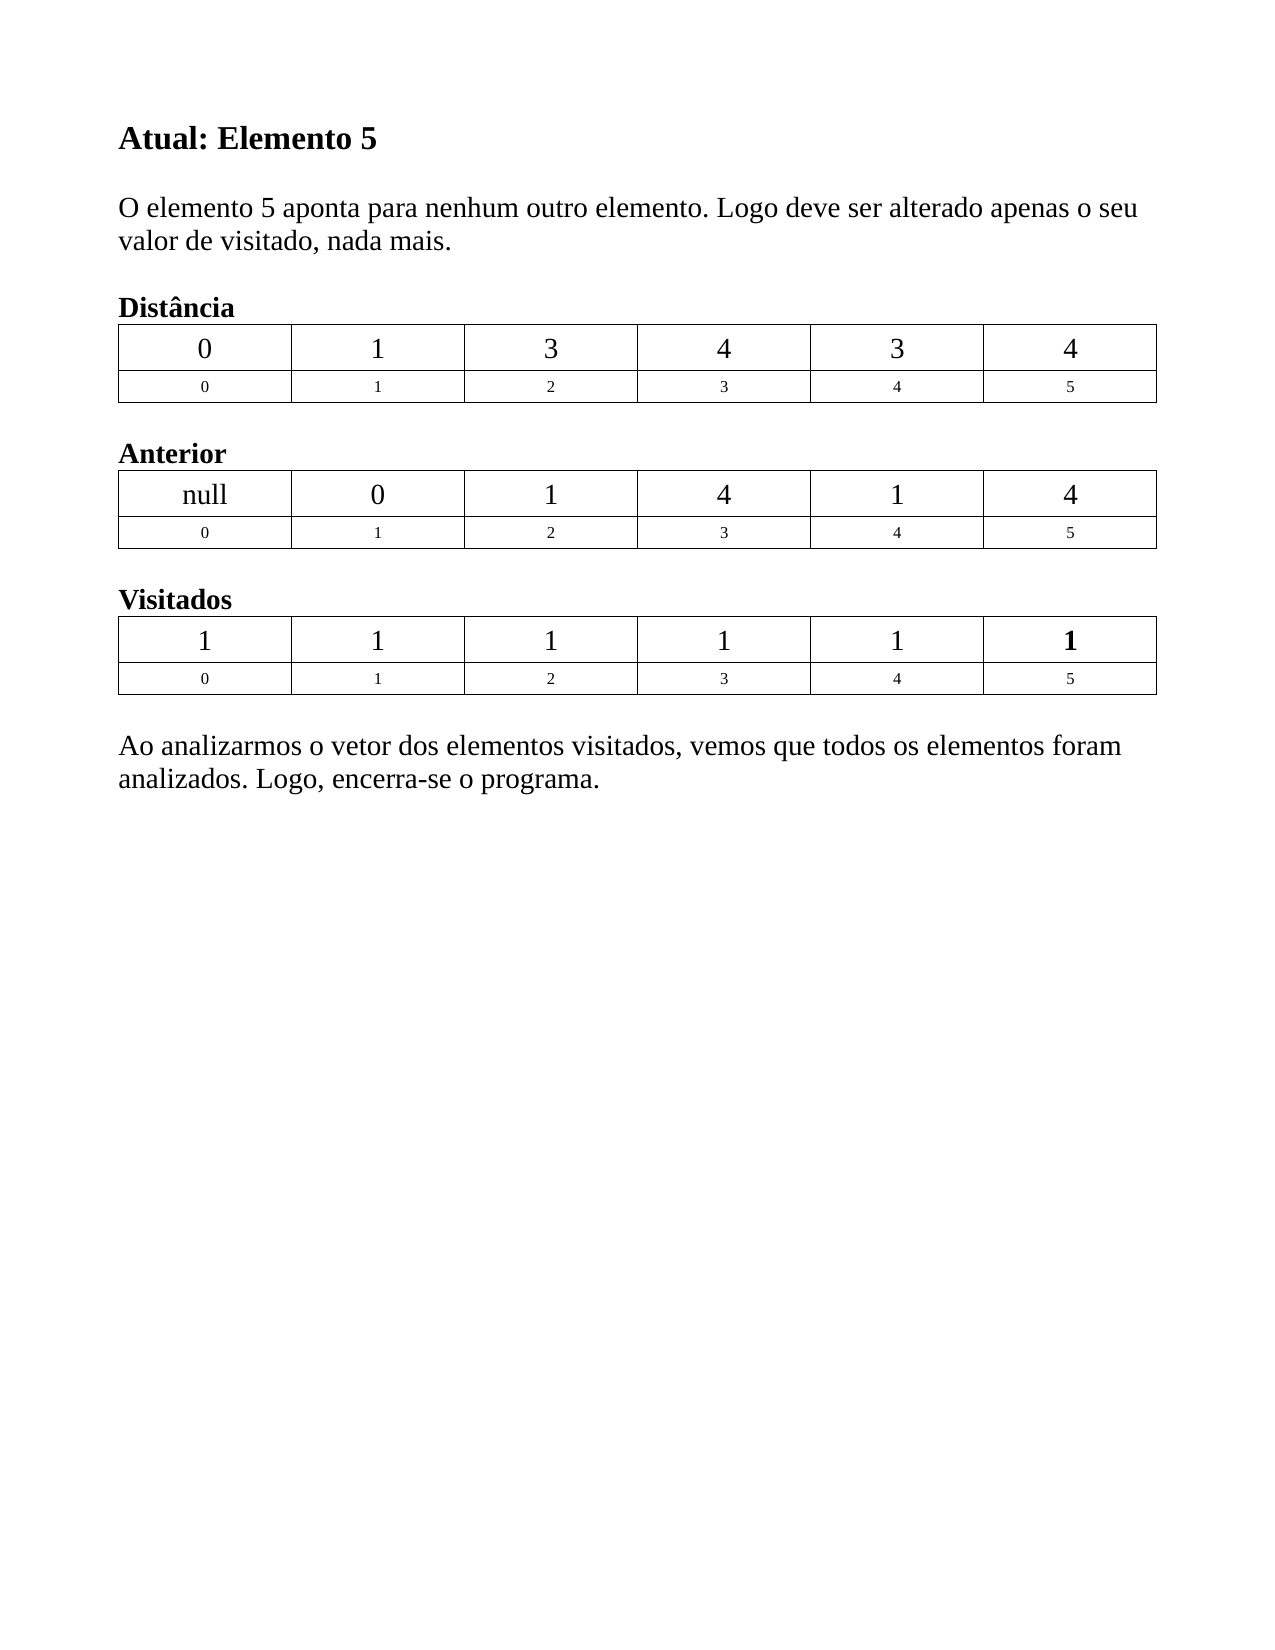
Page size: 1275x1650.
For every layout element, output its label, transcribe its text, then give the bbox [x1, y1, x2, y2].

table_cell 4 [811, 663, 983, 693]
table_cell 2 [465, 371, 637, 402]
table_header 3 [465, 325, 637, 370]
table_header 1 [811, 471, 983, 516]
table_header 1 [292, 325, 464, 370]
table_header 1 [465, 617, 637, 662]
table_header 1 [119, 617, 291, 662]
table_cell 1 [292, 371, 464, 402]
table_cell 2 [465, 663, 637, 693]
table_header 1 [292, 617, 464, 662]
table_cell 1 [292, 663, 464, 693]
table_cell 4 [811, 517, 983, 548]
text Distância [118, 291, 1157, 324]
table_cell 1 [292, 517, 464, 548]
table_cell 0 [119, 517, 291, 548]
text Atual: Elemento 5 [118, 118, 1157, 156]
table_cell 3 [638, 663, 810, 693]
text O elemento 5 aponta para nenhum outro elemento. Logo deve ser alterado apenas o seu valor de visitado, nada mais. [118, 190, 1157, 257]
table_header 4 [638, 325, 810, 370]
text Visitados [118, 582, 1157, 616]
table_cell 0 [119, 371, 291, 402]
table_header 1 [984, 617, 1156, 662]
table_header null [119, 471, 291, 516]
text Ao analizarmos o vetor dos elementos visitados, vemos que todos os elementos foram analizados. Logo, encerra-se o programa. [118, 728, 1157, 795]
table_header 1 [638, 617, 810, 662]
table_header 3 [811, 325, 983, 370]
table_cell 5 [984, 663, 1156, 693]
table_header 4 [984, 325, 1156, 370]
text Anterior [118, 436, 1157, 470]
table_header 4 [984, 471, 1156, 516]
table_cell 2 [465, 517, 637, 548]
table_cell 5 [984, 517, 1156, 548]
table_cell 3 [638, 517, 810, 548]
table_header 0 [119, 325, 291, 370]
table_header 1 [465, 471, 637, 516]
table_cell 0 [119, 663, 291, 693]
table_cell 4 [811, 371, 983, 402]
table_cell 3 [638, 371, 810, 402]
table_header 4 [638, 471, 810, 516]
table_header 1 [811, 617, 983, 662]
table_header 0 [292, 471, 464, 516]
table_cell 5 [984, 371, 1156, 402]
